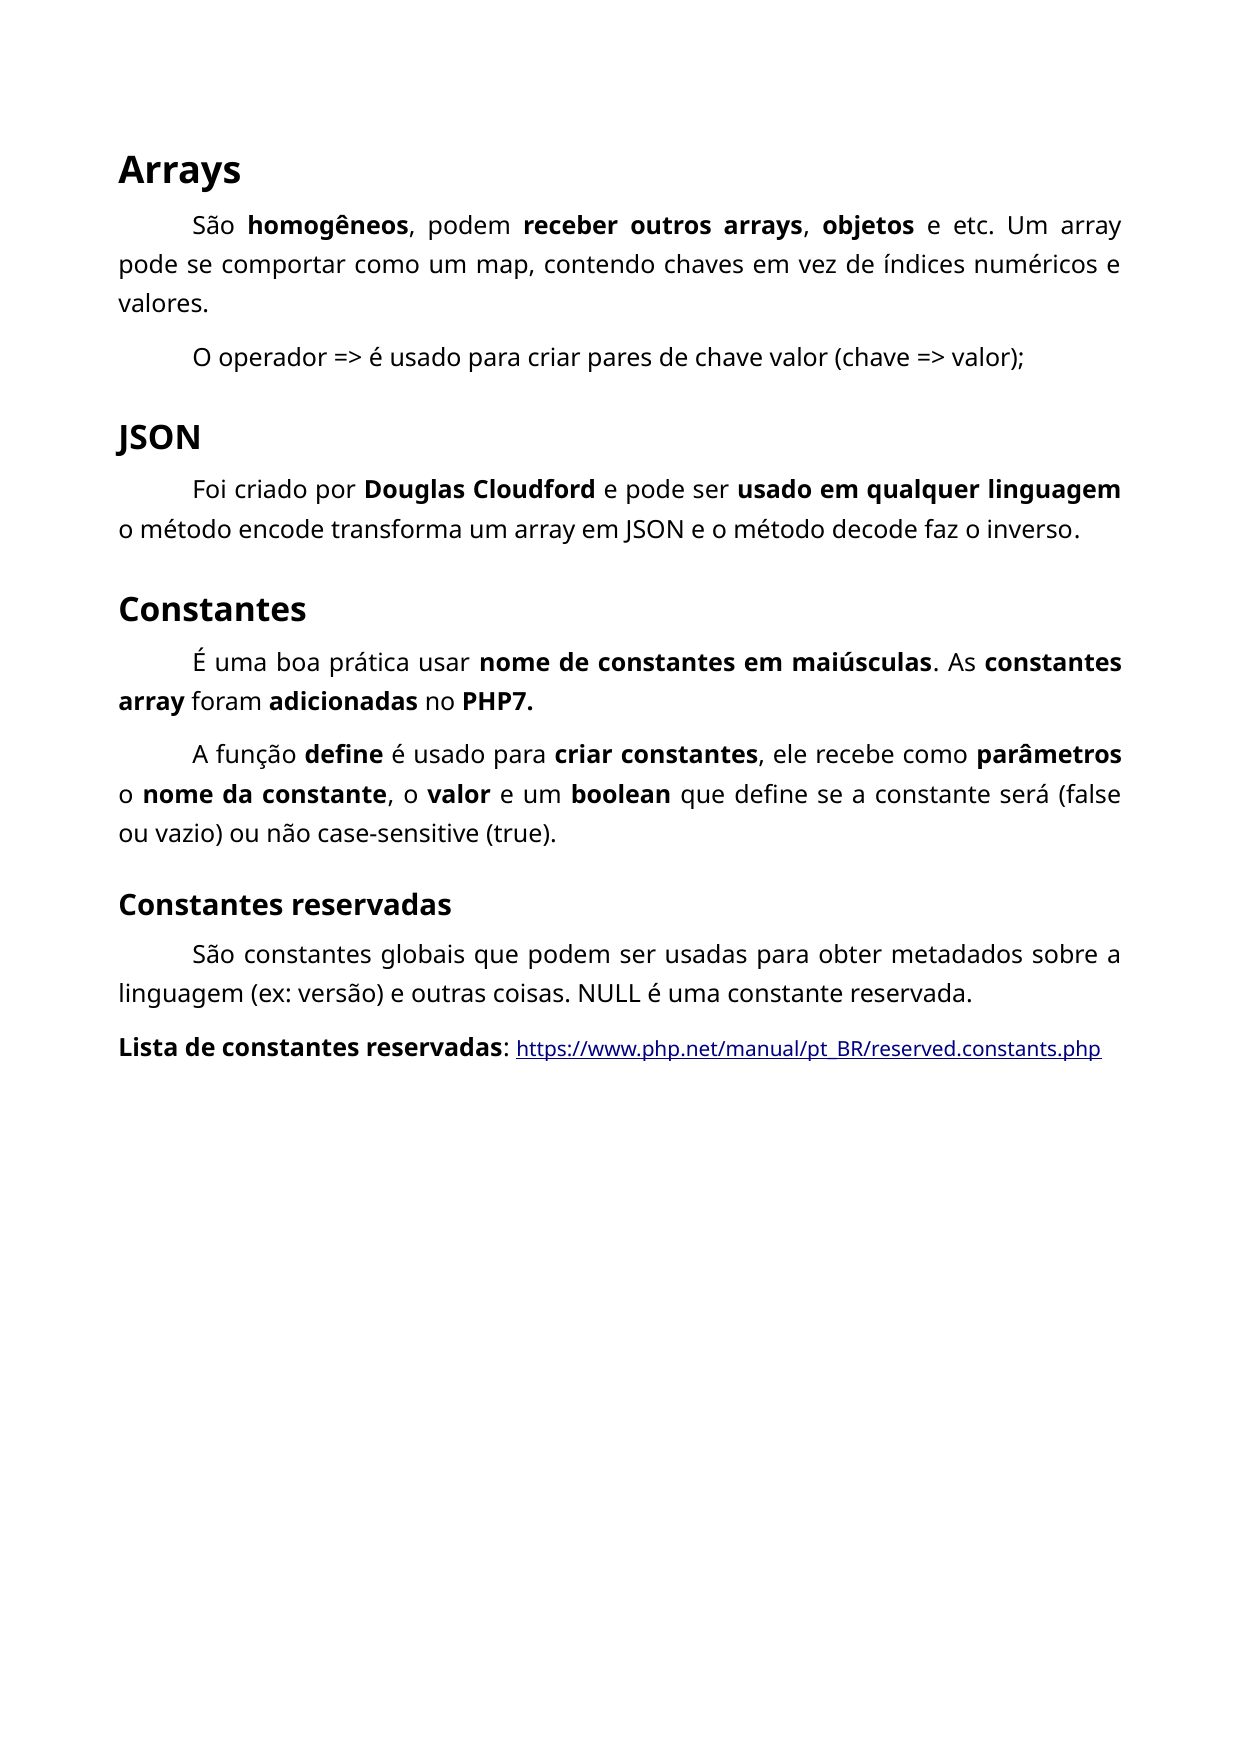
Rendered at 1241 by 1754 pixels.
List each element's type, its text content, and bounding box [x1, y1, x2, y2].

text Foi criado por Douglas Cloudford e pode ser usado em qualquer linguagem o método encode transforma um array em JSON e o método decode faz o inverso. [118, 472, 1122, 545]
text Lista de constantes reservadas: https://www.php.net/manual/pt_BR/reserved.constants.php [118, 1029, 1122, 1063]
subtitle Constantes reservadas [118, 884, 1122, 924]
text É uma boa prática usar nome de constantes em maiúsculas. As constantes array foram adicionadas no PHP7. [118, 644, 1122, 717]
text A função define é usado para criar constantes, ele recebe como parâmetros o nome da constante, o valor e um boolean que define se a constante será (false ou vazio) ou não case-sensitive (true). [118, 737, 1122, 849]
subtitle Arrays [118, 143, 1122, 195]
subtitle JSON [118, 414, 1122, 460]
subtitle Constantes [118, 586, 1122, 632]
text O operador => é usado para criar pares de chave valor (chave => valor); [118, 339, 1122, 373]
text São constantes globais que podem ser usadas para obter metadados sobre a linguagem (ex: versão) e outras coisas. NULL é uma constante reservada. [118, 936, 1122, 1009]
text São homogêneos, podem receber outros arrays, objetos e etc. Um array pode se comportar como um map, contendo chaves em vez de índices numéricos e valores. [118, 207, 1122, 320]
